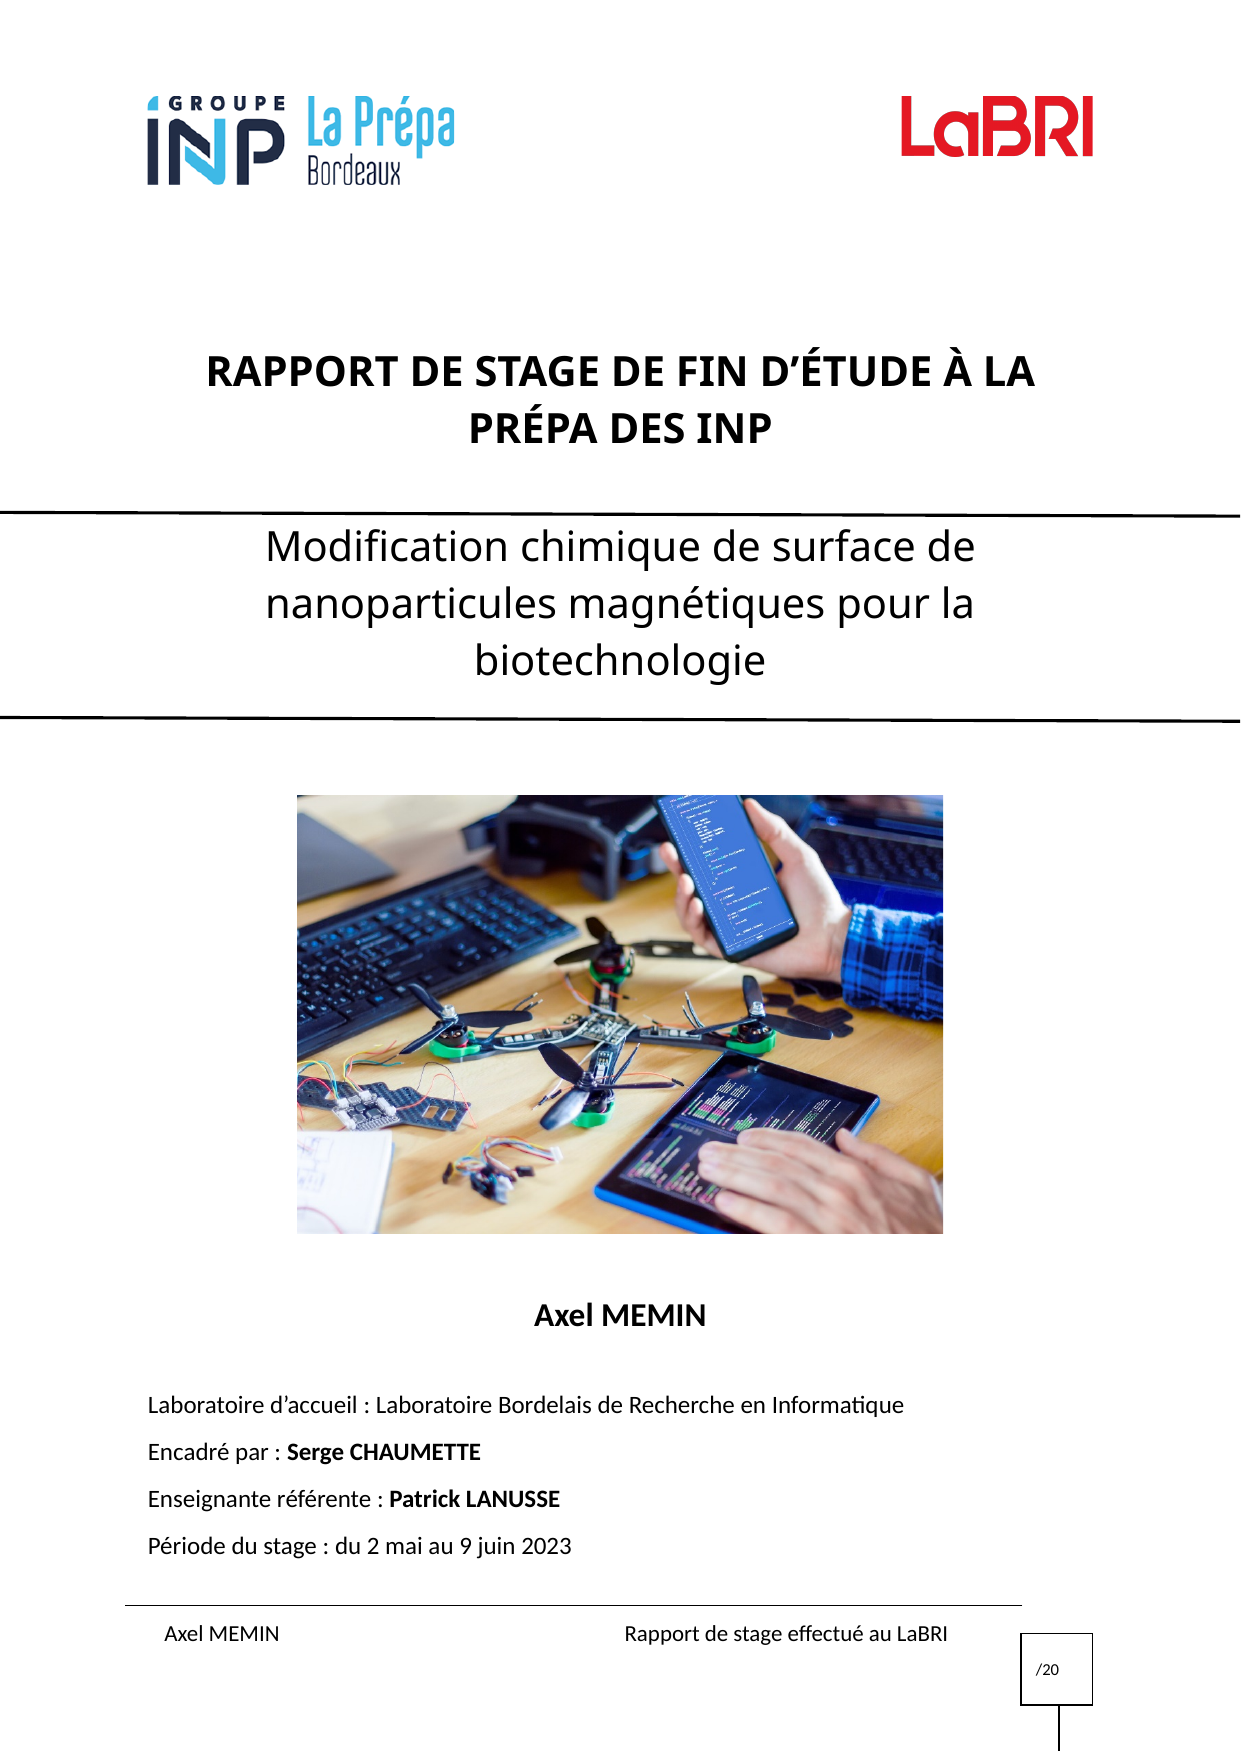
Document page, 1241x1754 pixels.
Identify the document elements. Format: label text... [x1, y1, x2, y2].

text Laboratoire d’accueil : Laboratoire Bordelais de Recherche en Informatique [148, 1389, 1093, 1419]
text Période du stage : du 2 mai au 9 juin 2023 [148, 1530, 1093, 1561]
text Axel MEMIN [148, 1294, 1093, 1335]
text Modification chimique de surface de nanoparticules magnétiques pour la biotechnologie [148, 517, 1093, 687]
text RAPPORT DE STAGE DE FIN D’ÉTUDE À LA PRÉPA DES INP [148, 342, 1093, 455]
text Enseignante référente : Patrick LANUSSE [148, 1483, 1093, 1514]
text Encadré par : Serge CHAUMETTE [148, 1436, 1093, 1467]
